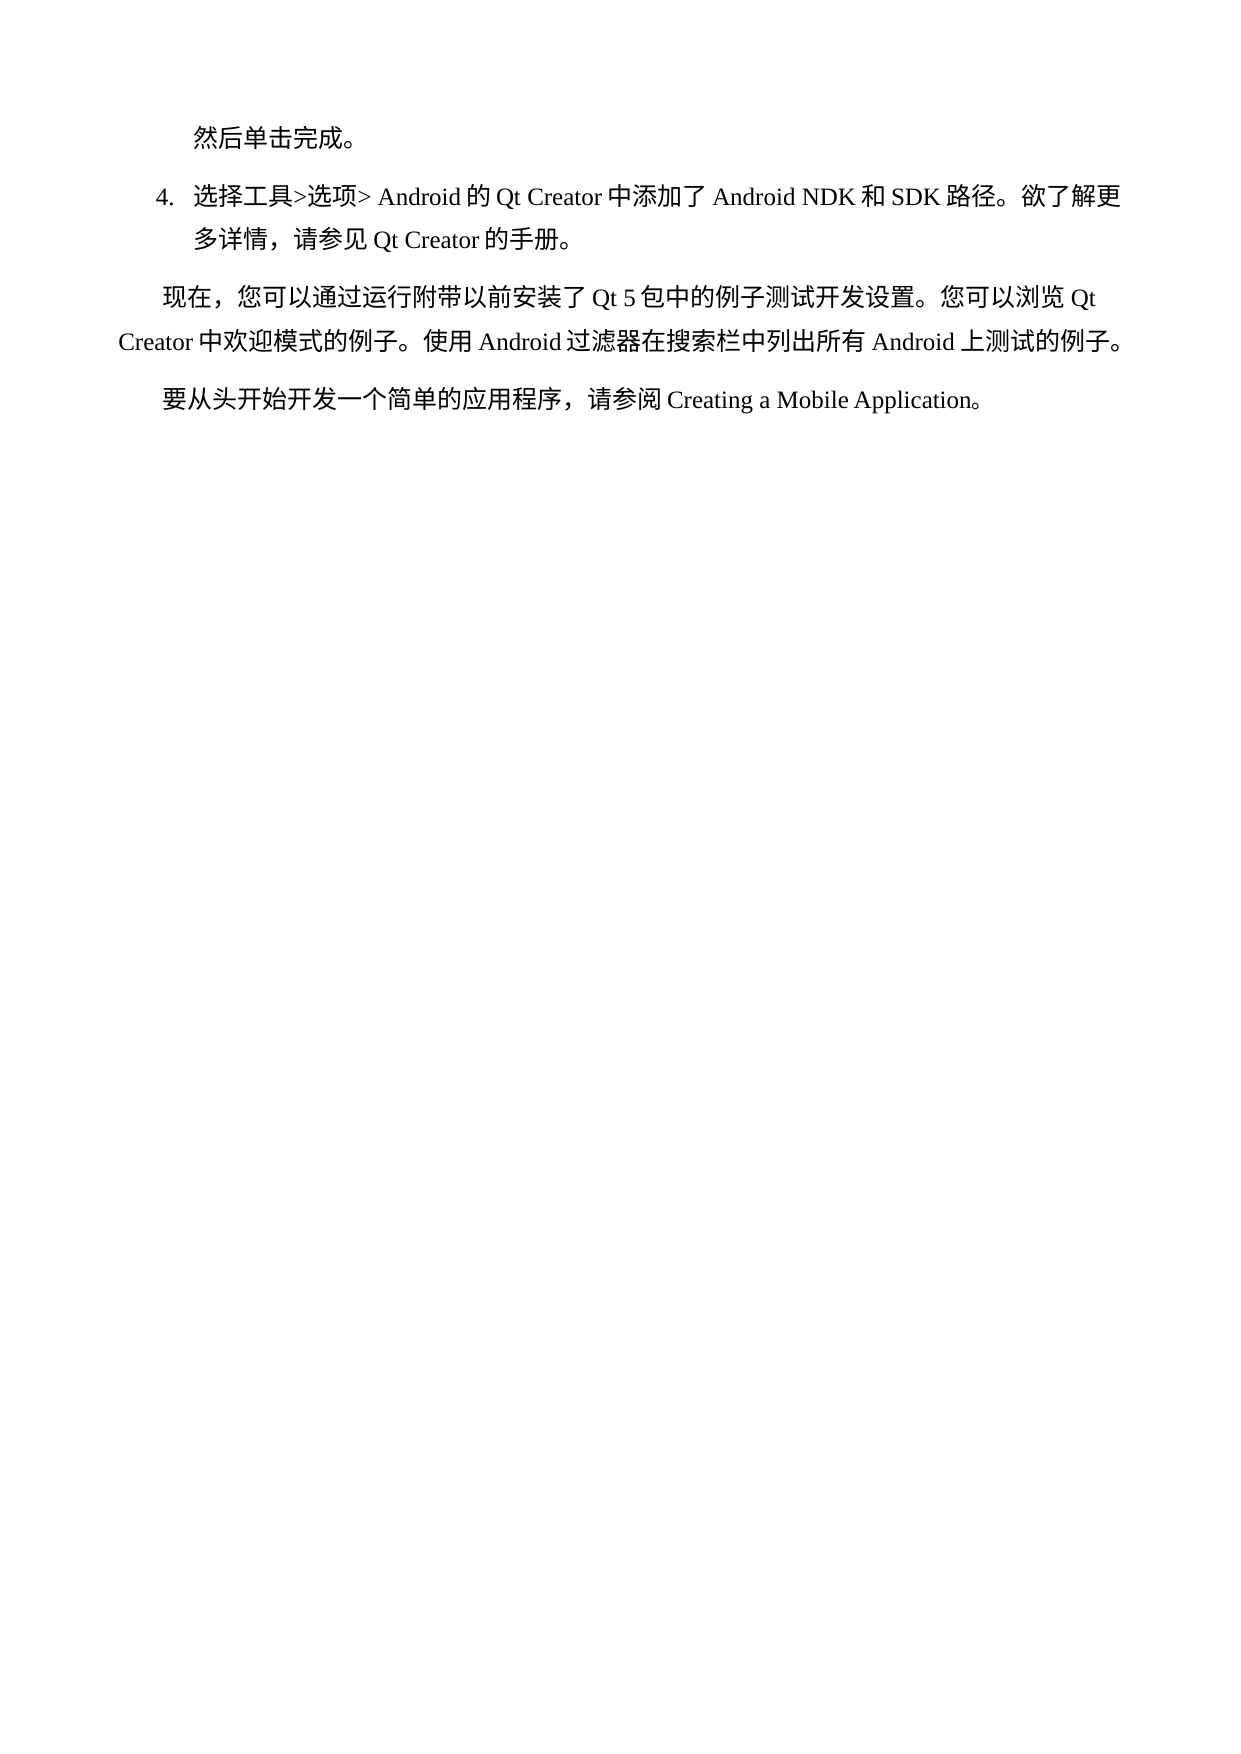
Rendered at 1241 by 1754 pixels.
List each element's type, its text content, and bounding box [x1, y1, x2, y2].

text 现在，您可以通过运行附带以前安装了Qt 5包中的例子测试开发设置。您可以浏览Qt Creator中欢迎模式的例子。使用Android过滤器在搜索栏中列出所有Android上测试的例子。 [118, 278, 1122, 357]
text 要从头开始开发一个简单的应用程序，请参阅Creating a Mobile Application。 [118, 379, 1122, 415]
list 然后单击完成。 [156, 118, 1122, 154]
list 选择工具>选项> Android的Qt Creator中添加了Android NDK和SDK路径。欲了解更多详情，请参见Qt Creator的手册。 [156, 176, 1122, 256]
